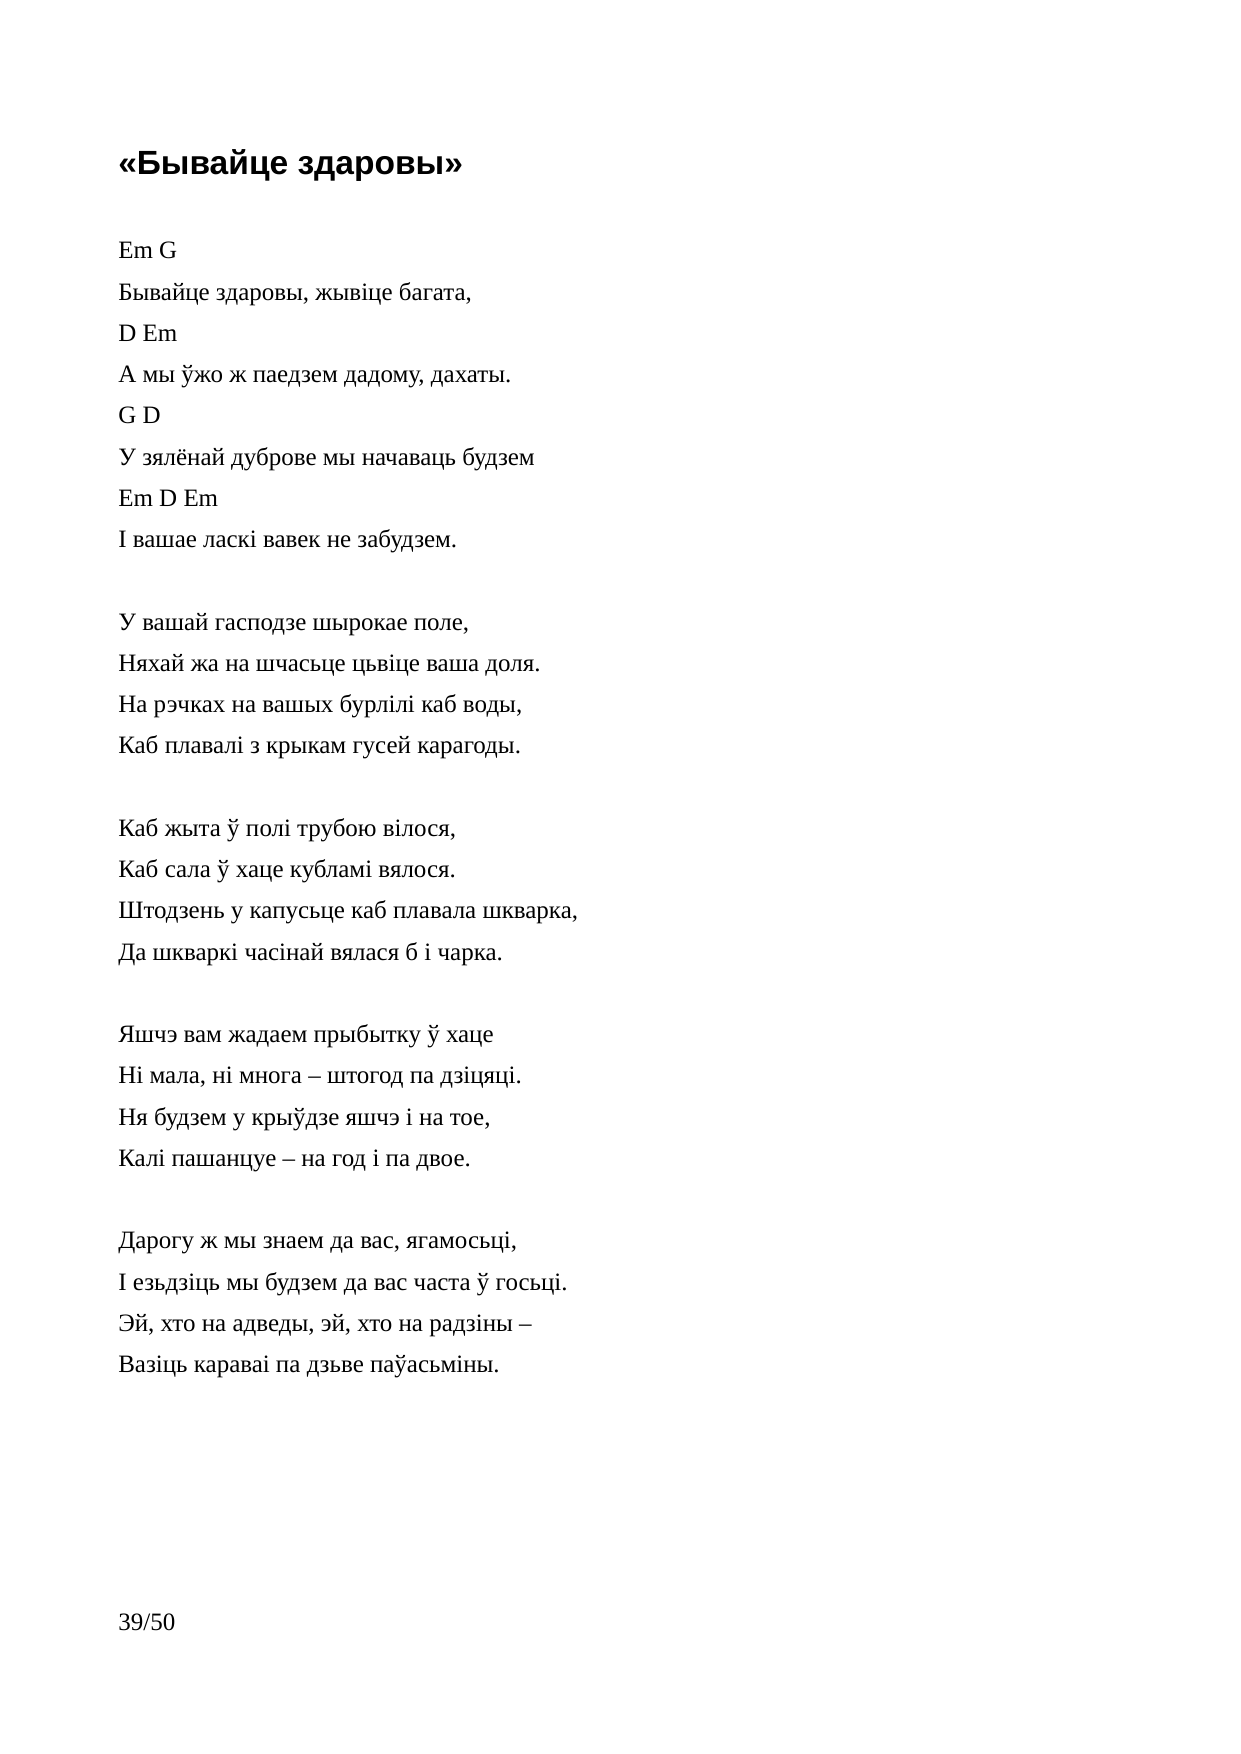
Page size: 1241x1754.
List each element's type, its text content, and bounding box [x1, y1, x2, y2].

text У вашай гасподзе шырокае поле, [118, 607, 620, 636]
text Каб жыта ў полi трубою вiлося, [118, 813, 620, 842]
text Каб сала ў хаце кубламi вялося. [118, 854, 620, 883]
text У зялёнай дуброве мы начаваць будзем [118, 442, 620, 471]
text I езьдзiць мы будзем да вас часта ў госьцi. [118, 1267, 620, 1296]
subtitle «Бывайце здаровы» [118, 143, 620, 182]
text Дарогу ж мы знаем да вас, ягамосьцi, [118, 1226, 620, 1254]
text Em D Em [118, 483, 620, 512]
text Каб плавалi з крыкам гусей карагоды. [118, 731, 620, 759]
text На рэчках на вашых бурлiлi каб воды, [118, 689, 620, 718]
text Штодзень у капусьце каб плавала шкварка, [118, 896, 620, 924]
text Em G [118, 236, 620, 264]
text А мы ўжо ж паедзем дадому, дахаты. [118, 359, 620, 388]
text Ня будзем у крыўдзе яшчэ i на тое, [118, 1102, 620, 1131]
text D Em [118, 318, 620, 347]
text G D [118, 401, 620, 429]
text Яшчэ вам жадаем прыбытку ў хаце [118, 1019, 620, 1048]
text Калi пашанцуе – на год i па двое. [118, 1143, 620, 1172]
text Нi мала, нi многа – штогод па дзiцяцi. [118, 1061, 620, 1089]
text I вашае ласкi вавек не забудзем. [118, 524, 620, 553]
text Да шкваркi часiнай вялася б i чарка. [118, 937, 620, 966]
text Няхай жа на шчасьце цьвiце ваша доля. [118, 648, 620, 677]
text Бывайце здаровы, жывiце багата, [118, 277, 620, 306]
text Эй, хто на адведы, эй, хто на радзiны – [118, 1308, 620, 1337]
text Вазiць караваi па дзьве паўасьмiны. [118, 1349, 620, 1378]
